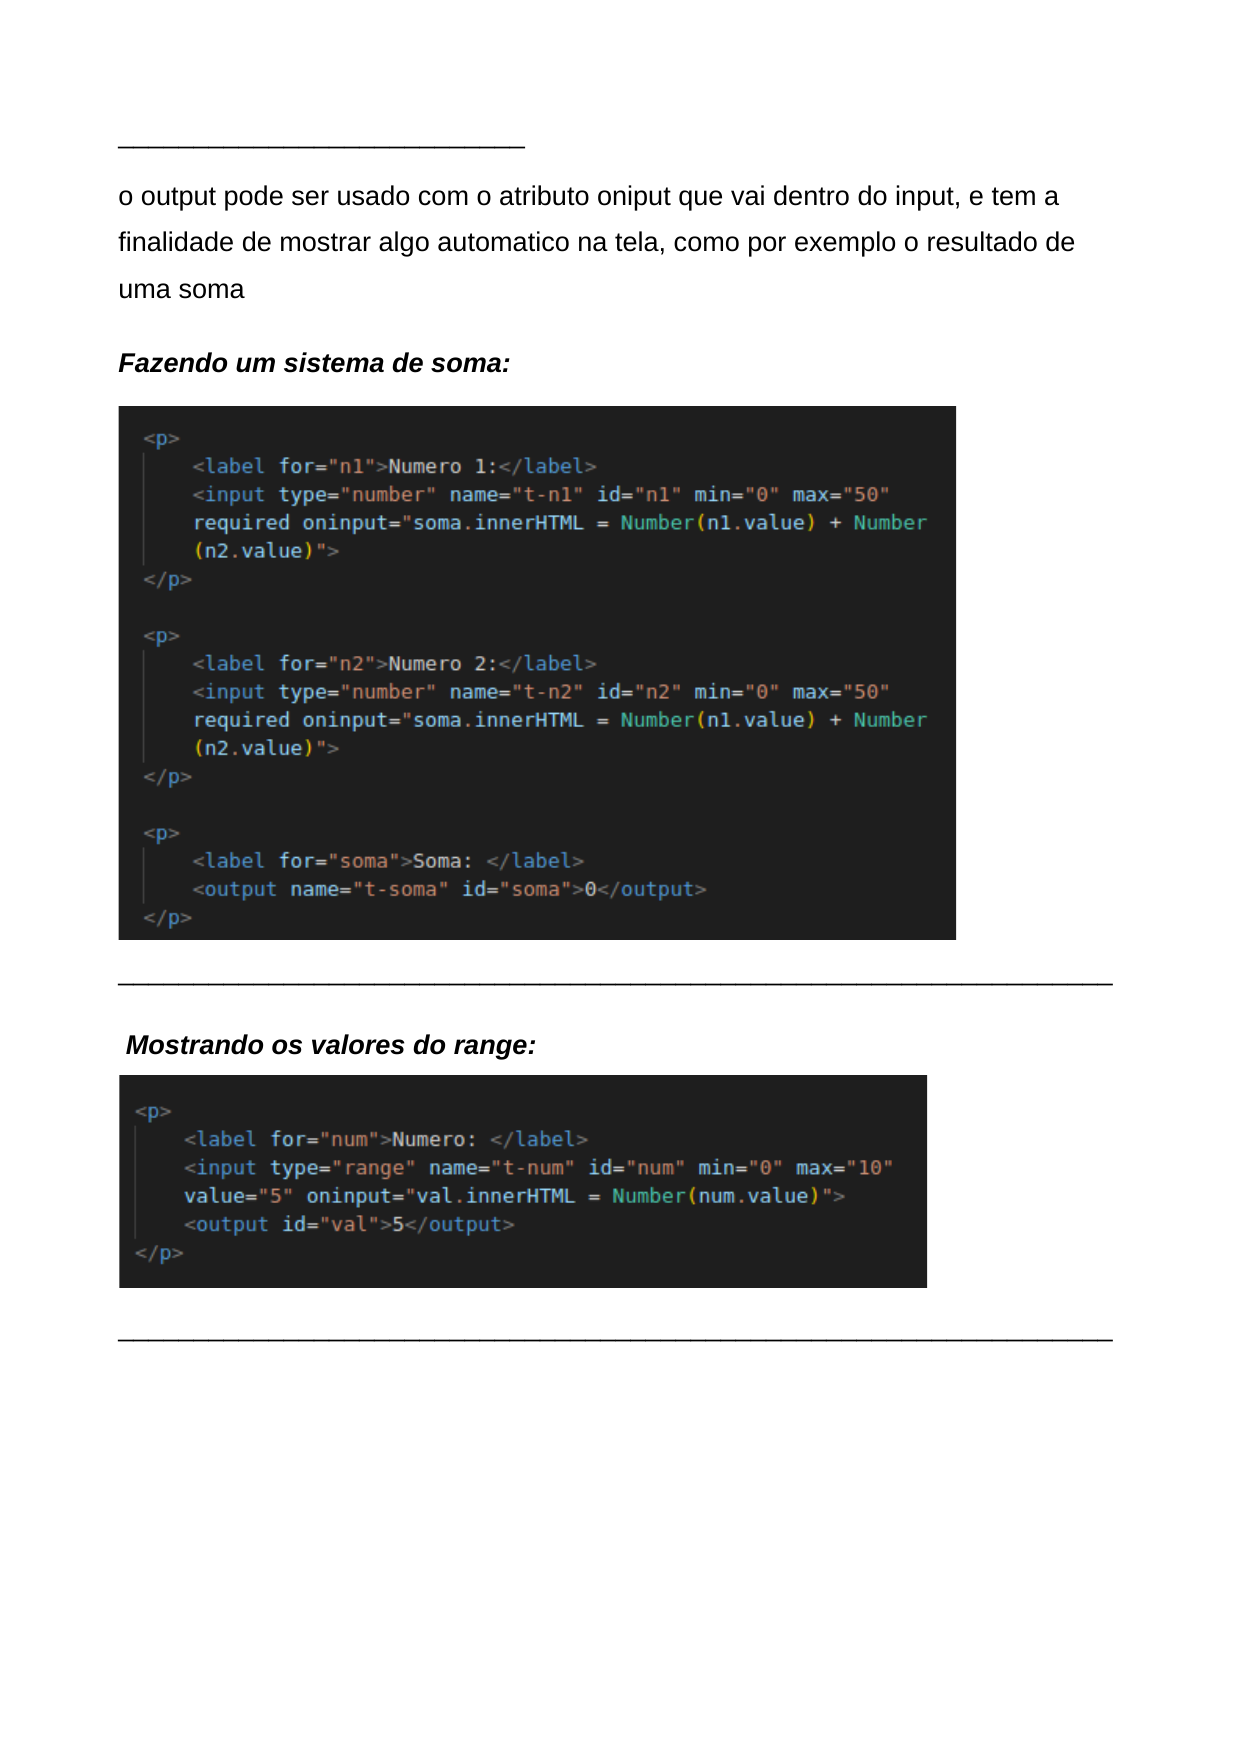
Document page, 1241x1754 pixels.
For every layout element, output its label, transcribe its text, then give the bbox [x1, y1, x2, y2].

text __________________________________________________________________ [118, 1311, 1122, 1342]
subtitle Fazendo um sistema de soma: [118, 347, 1122, 378]
text o output pode ser usado com o atributo oniput que vai dentro do input, e tem a finalidade de mostrar algo automatico na tela, como por exemplo o resultado de uma soma [118, 179, 1122, 304]
subtitle Mostrando os valores do range: [118, 1029, 1122, 1060]
picture [118, 406, 957, 940]
text ___________________________ [118, 118, 1122, 149]
text __________________________________________________________________ [118, 926, 1122, 986]
picture [119, 1075, 928, 1288]
